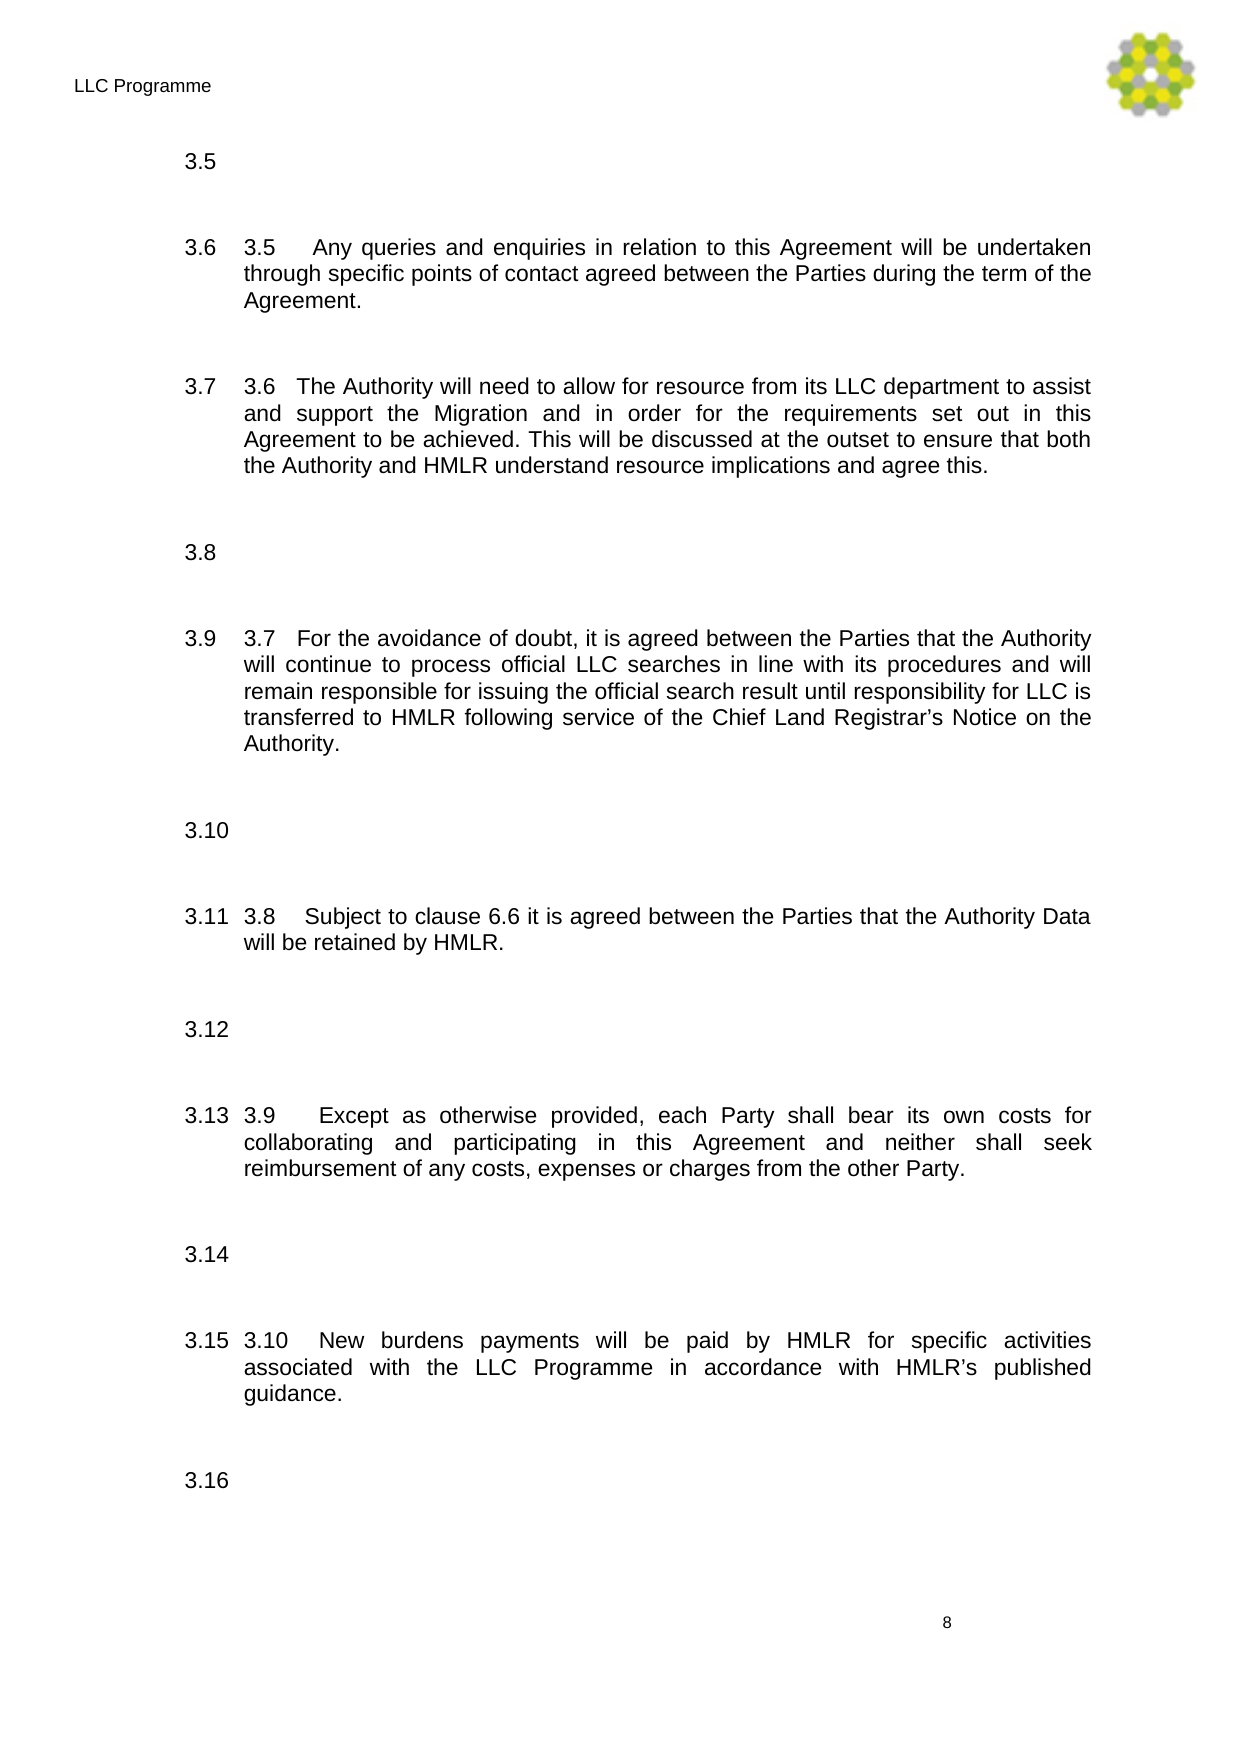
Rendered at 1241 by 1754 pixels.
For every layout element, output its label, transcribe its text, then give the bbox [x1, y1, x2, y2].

subtitle 3.6 The Authority will need to allow for resource from its LLC department to assist and support the Migration and in order for the requirements set out in this Agreement to be achieved. This will be discussed at the outset to ensure that both the Authority and HMLR understand resource implications and agree this. [184, 373, 1092, 478]
subtitle 3.5 Any queries and enquiries in relation to this Agreement will be undertaken through specific points of contact agreed between the Parties during the term of the Agreement. [184, 234, 1092, 313]
subtitle 3.7 For the avoidance of doubt, it is agreed between the Parties that the Authority will continue to process official LLC searches in line with its procedures and will remain responsible for issuing the official search result until responsibility for LLC is transferred to HMLR following service of the Chief Land Registrar’s Notice on the Authority. [184, 625, 1092, 757]
subtitle 3.9 Except as otherwise provided, each Party shall bear its own costs for collaborating and participating in this Agreement and neither shall seek reimbursement of any costs, expenses or charges from the other Party. [184, 1102, 1092, 1181]
subtitle 3.8 Subject to clause 6.6 it is agreed between the Parties that the Authority Data will be retained by HMLR. [184, 903, 1092, 956]
subtitle 3.10 New burdens payments will be paid by HMLR for specific activities associated with the LLC Programme in accordance with HMLR’s published guidance. [184, 1327, 1092, 1407]
